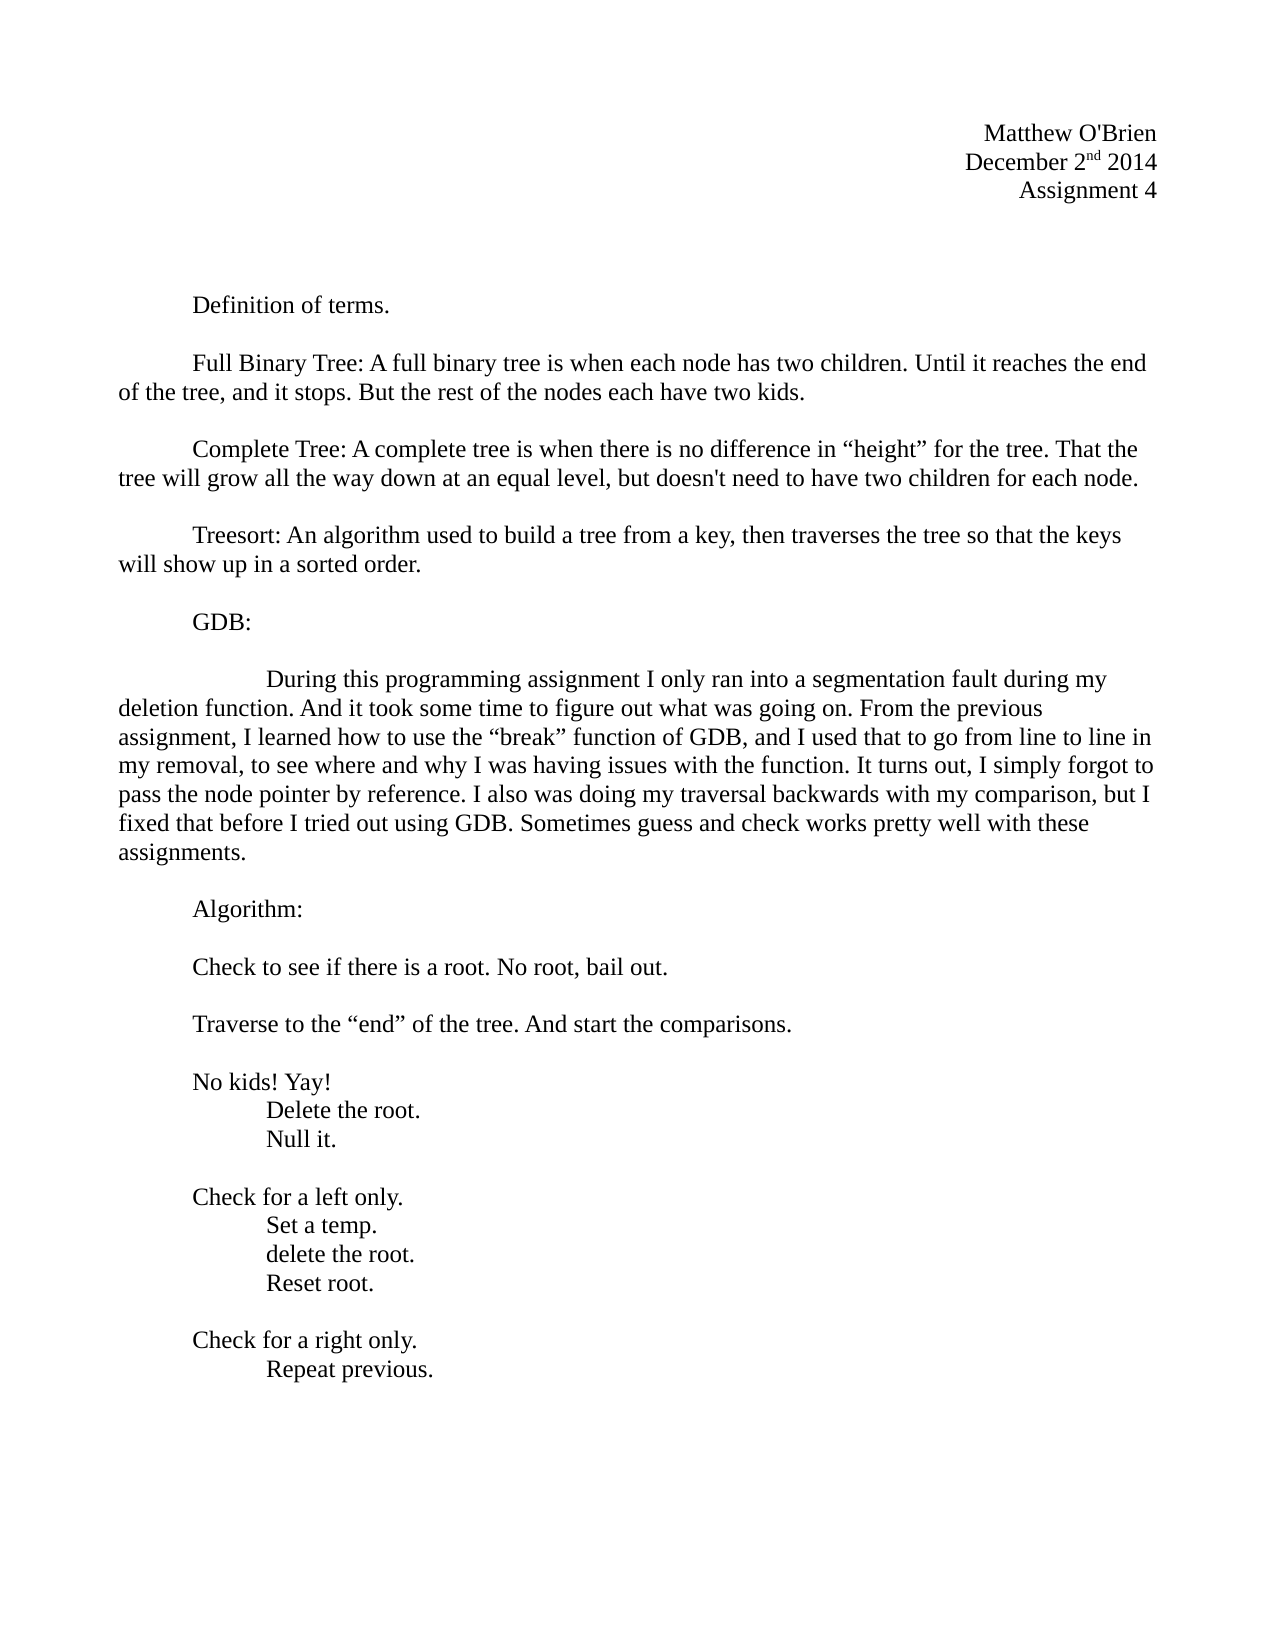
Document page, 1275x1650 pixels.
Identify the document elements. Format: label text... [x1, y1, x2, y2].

text Reset root. [118, 1268, 1157, 1297]
text Complete Tree: A complete tree is when there is no difference in “height” for the tree. That the tree will grow all the way down at an equal level, but doesn't need to have two children for each node. [118, 434, 1157, 492]
text No kids! Yay! [118, 1067, 1157, 1096]
text December 2nd 2014 [118, 147, 1157, 176]
text Full Binary Tree: A full binary tree is when each node has two children. Until it reaches the end of the tree, and it stops. But the rest of the nodes each have two kids. [118, 348, 1157, 406]
text GDB: [118, 607, 1157, 636]
text Null it. [118, 1124, 1157, 1153]
text Set a temp. [118, 1211, 1157, 1239]
text During this programming assignment I only ran into a segmentation fault during my deletion function. And it took some time to figure out what was going on. From the previous assignment, I learned how to use the “break” function of GDB, and I used that to go from line to line in my removal, to see where and why I was having issues with the function. It turns out, I simply forgot to pass the node pointer by reference. I also was doing my traversal backwards with my comparison, but I fixed that before I tried out using GDB. Sometimes guess and check works pretty well with these assignments. [118, 664, 1157, 866]
text Check for a left only. [118, 1182, 1157, 1211]
text Matthew O'Brien [118, 118, 1157, 147]
text Assignment 4 [118, 176, 1157, 204]
text Repeat previous. [118, 1354, 1157, 1383]
text Check for a right only. [118, 1326, 1157, 1354]
text Delete the root. [118, 1096, 1157, 1124]
text Treesort: An algorithm used to build a tree from a key, then traverses the tree so that the keys will show up in a sorted order. [118, 521, 1157, 578]
text Check to see if there is a root. No root, bail out. [118, 952, 1157, 981]
text Definition of terms. [118, 291, 1157, 319]
text Traverse to the “end” of the tree. And start the comparisons. [118, 1009, 1157, 1038]
text delete the root. [118, 1239, 1157, 1268]
text Algorithm: [118, 894, 1157, 923]
